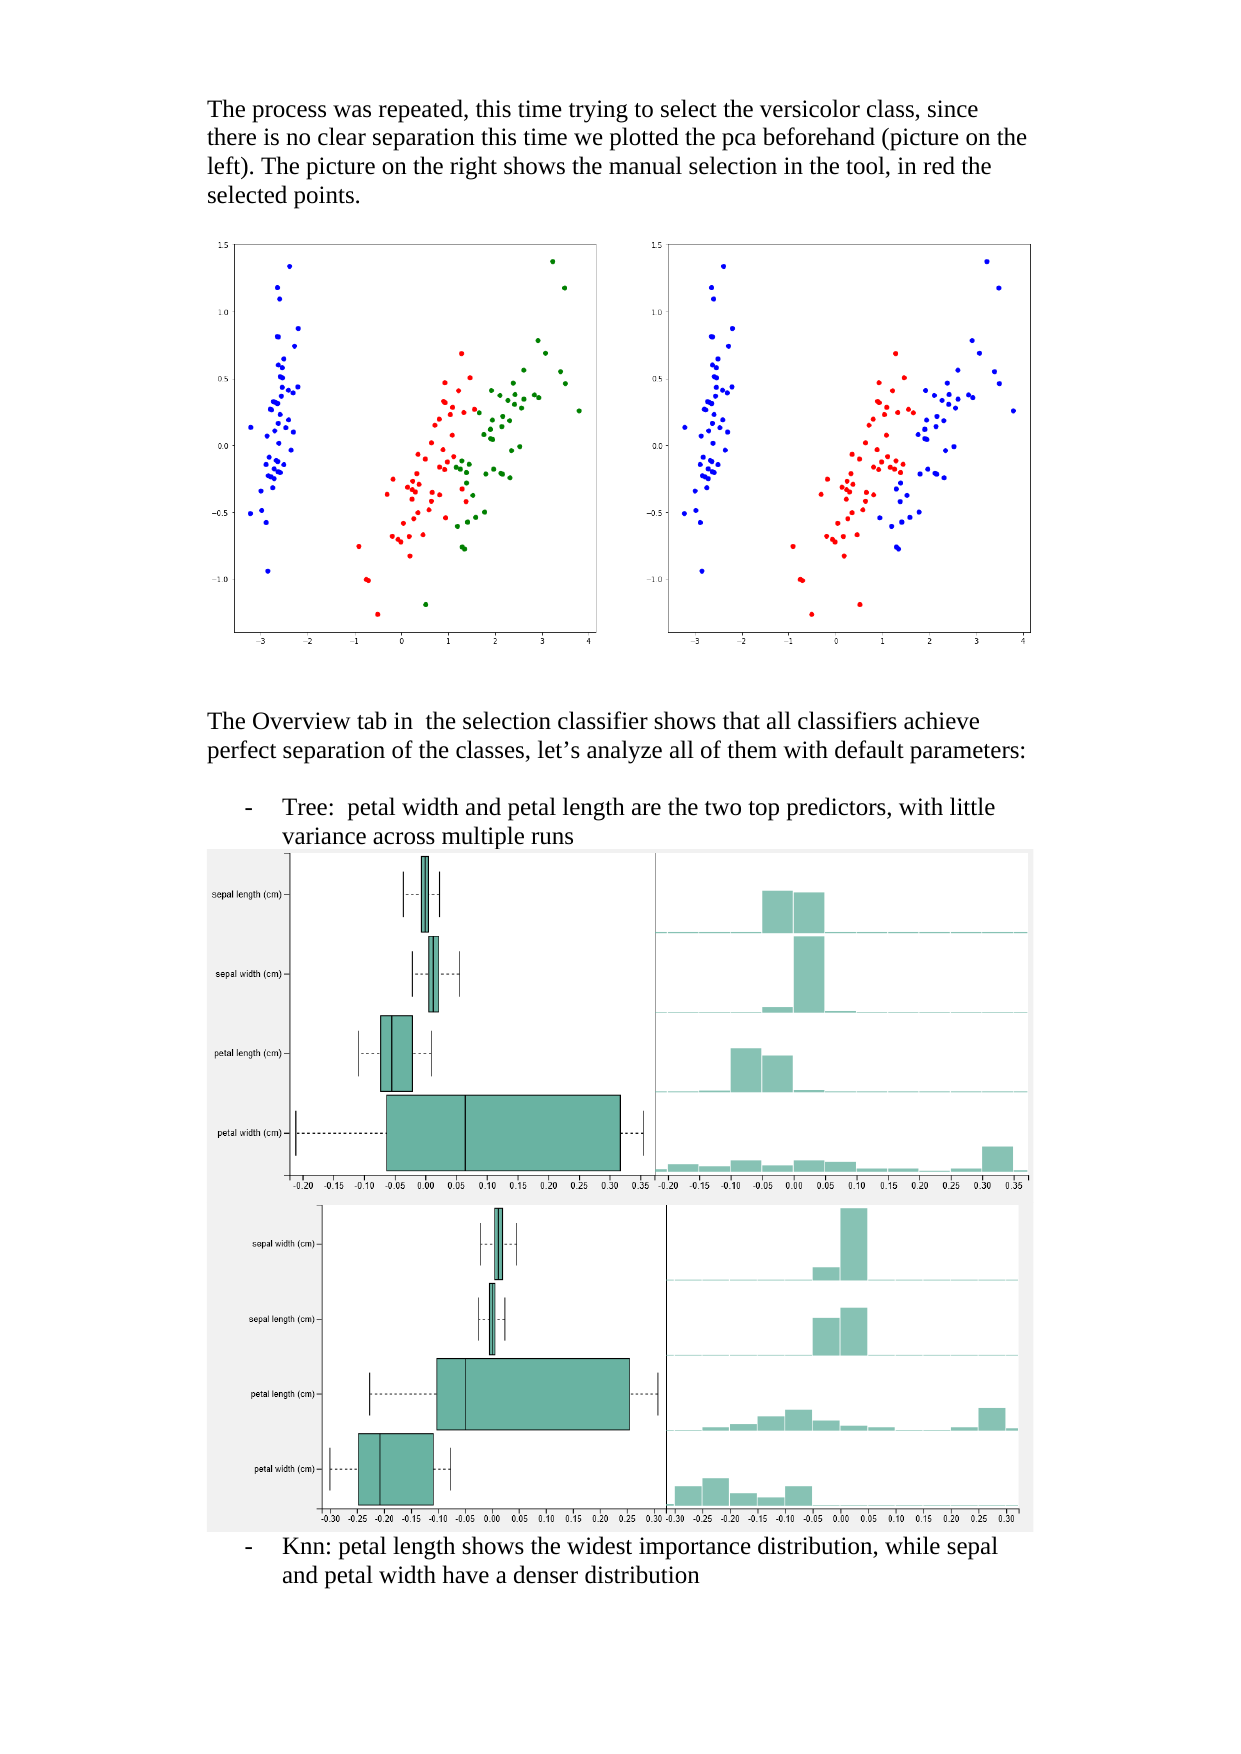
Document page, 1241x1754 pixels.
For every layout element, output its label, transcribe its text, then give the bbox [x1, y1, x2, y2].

list Tree: petal width and petal length are the two top predictors, with little variance across multiple runs [244, 792, 1033, 849]
text The Overview tab in the selection classifier shows that all classifiers achieve perfect separation of the classes, let’s analyze all of them with default parameters: [207, 706, 1033, 763]
text The process was repeated, this time trying to select the versicolor class, since there is no clear separation this time we plotted the pca beforehand (picture on the left). The picture on the right shows the manual selection in the tool, in red the selected points. [207, 94, 1033, 209]
list Knn: petal length shows the widest importance distribution, while sepal and petal width have a denser distribution [244, 1532, 1033, 1589]
